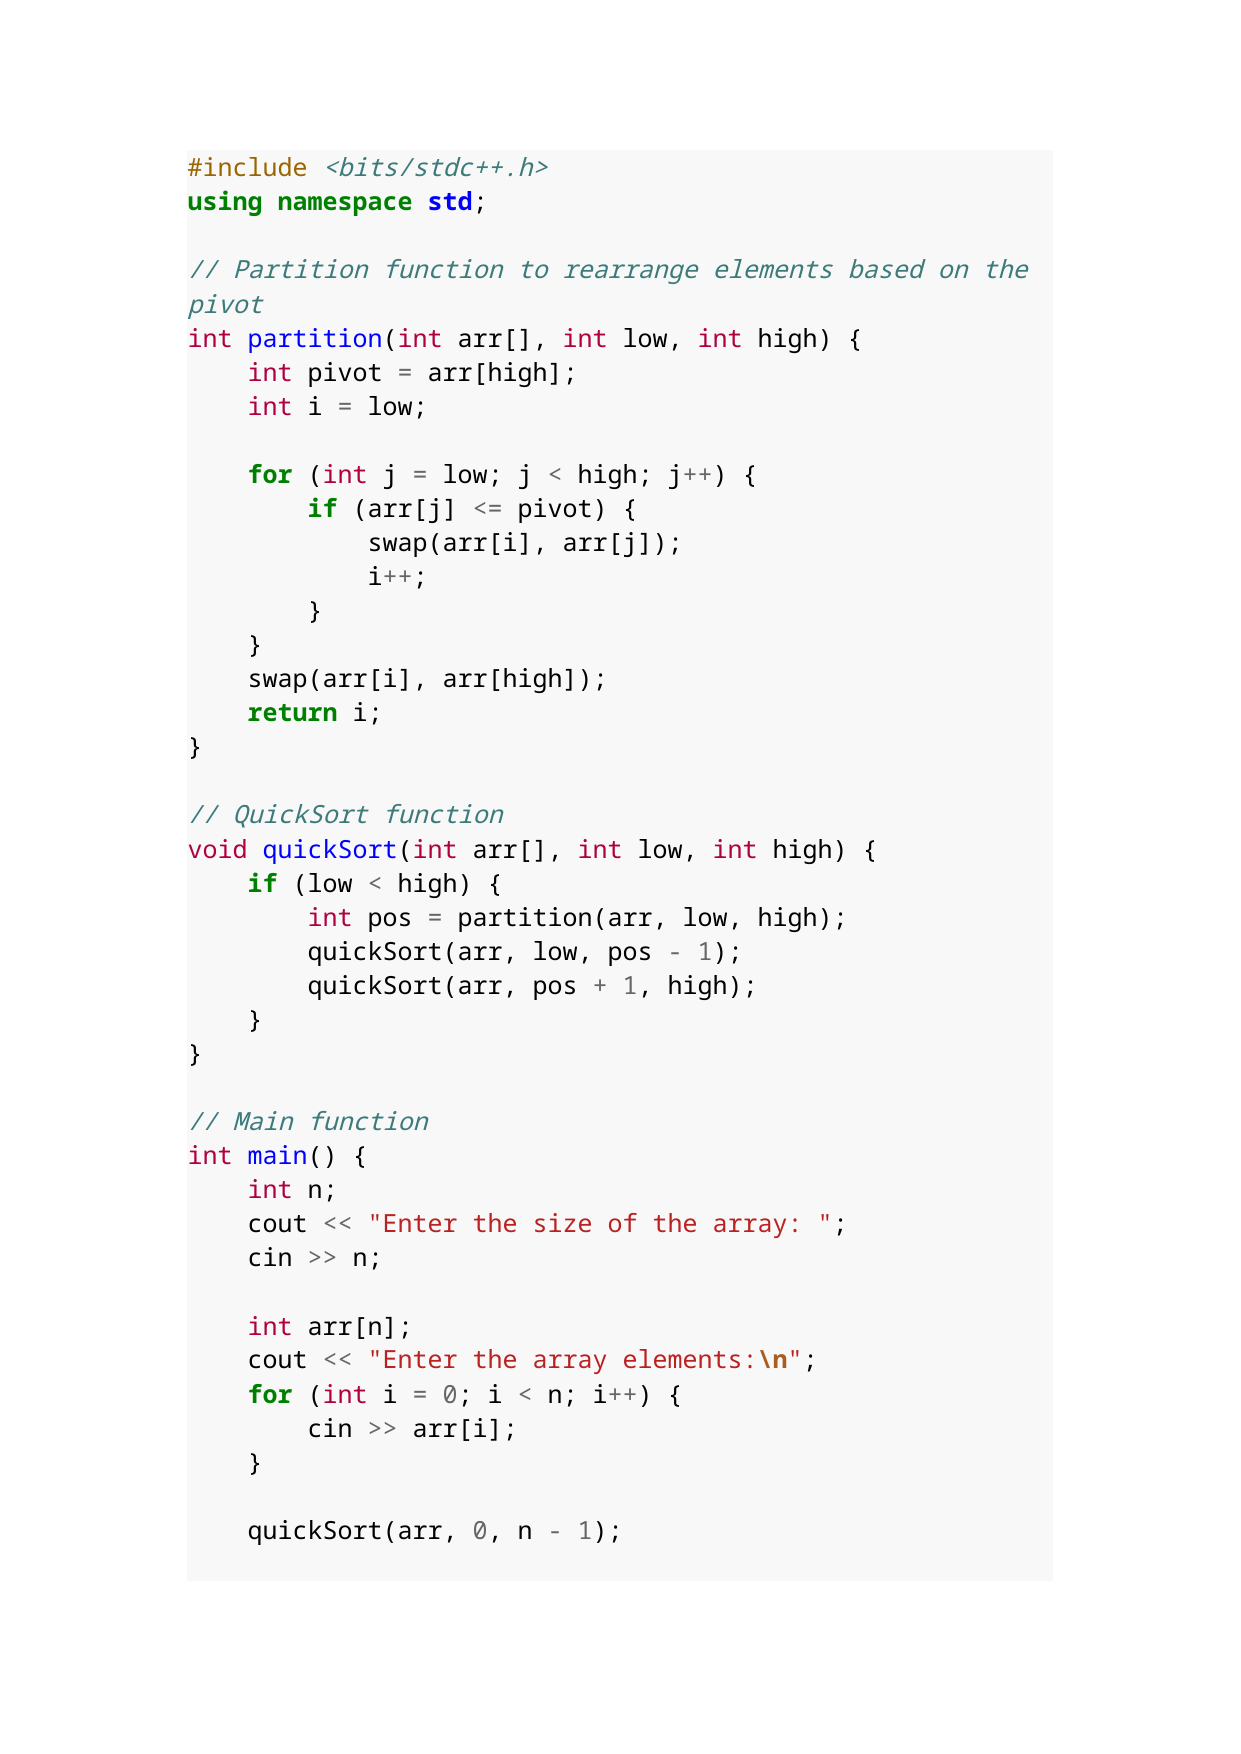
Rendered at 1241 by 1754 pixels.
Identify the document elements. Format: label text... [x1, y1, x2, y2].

text #include <bits/stdc++.h> using namespace std; // Partition function to rearrange elements based on the pivot int partition(int arr[], int low, int high) { int pivot = arr[high]; int i = low; for (int j = low; j < high; j++) { if (arr[j] <= pivot) { swap(arr[i], arr[j]); i++; } } swap(arr[i], arr[high]); return i; } // QuickSort function void quickSort(int arr[], int low, int high) { if (low < high) { int pos = partition(arr, low, high); quickSort(arr, low, pos - 1); quickSort(arr, pos + 1, high); } } // Main function int main() { int n; cout << "Enter the size of the array: "; cin >> n; int arr[n]; cout << "Enter the array elements:\n"; for (int i = 0; i < n; i++) { cin >> arr[i]; } quickSort(arr, 0, n - 1); [187, 150, 1053, 1581]
